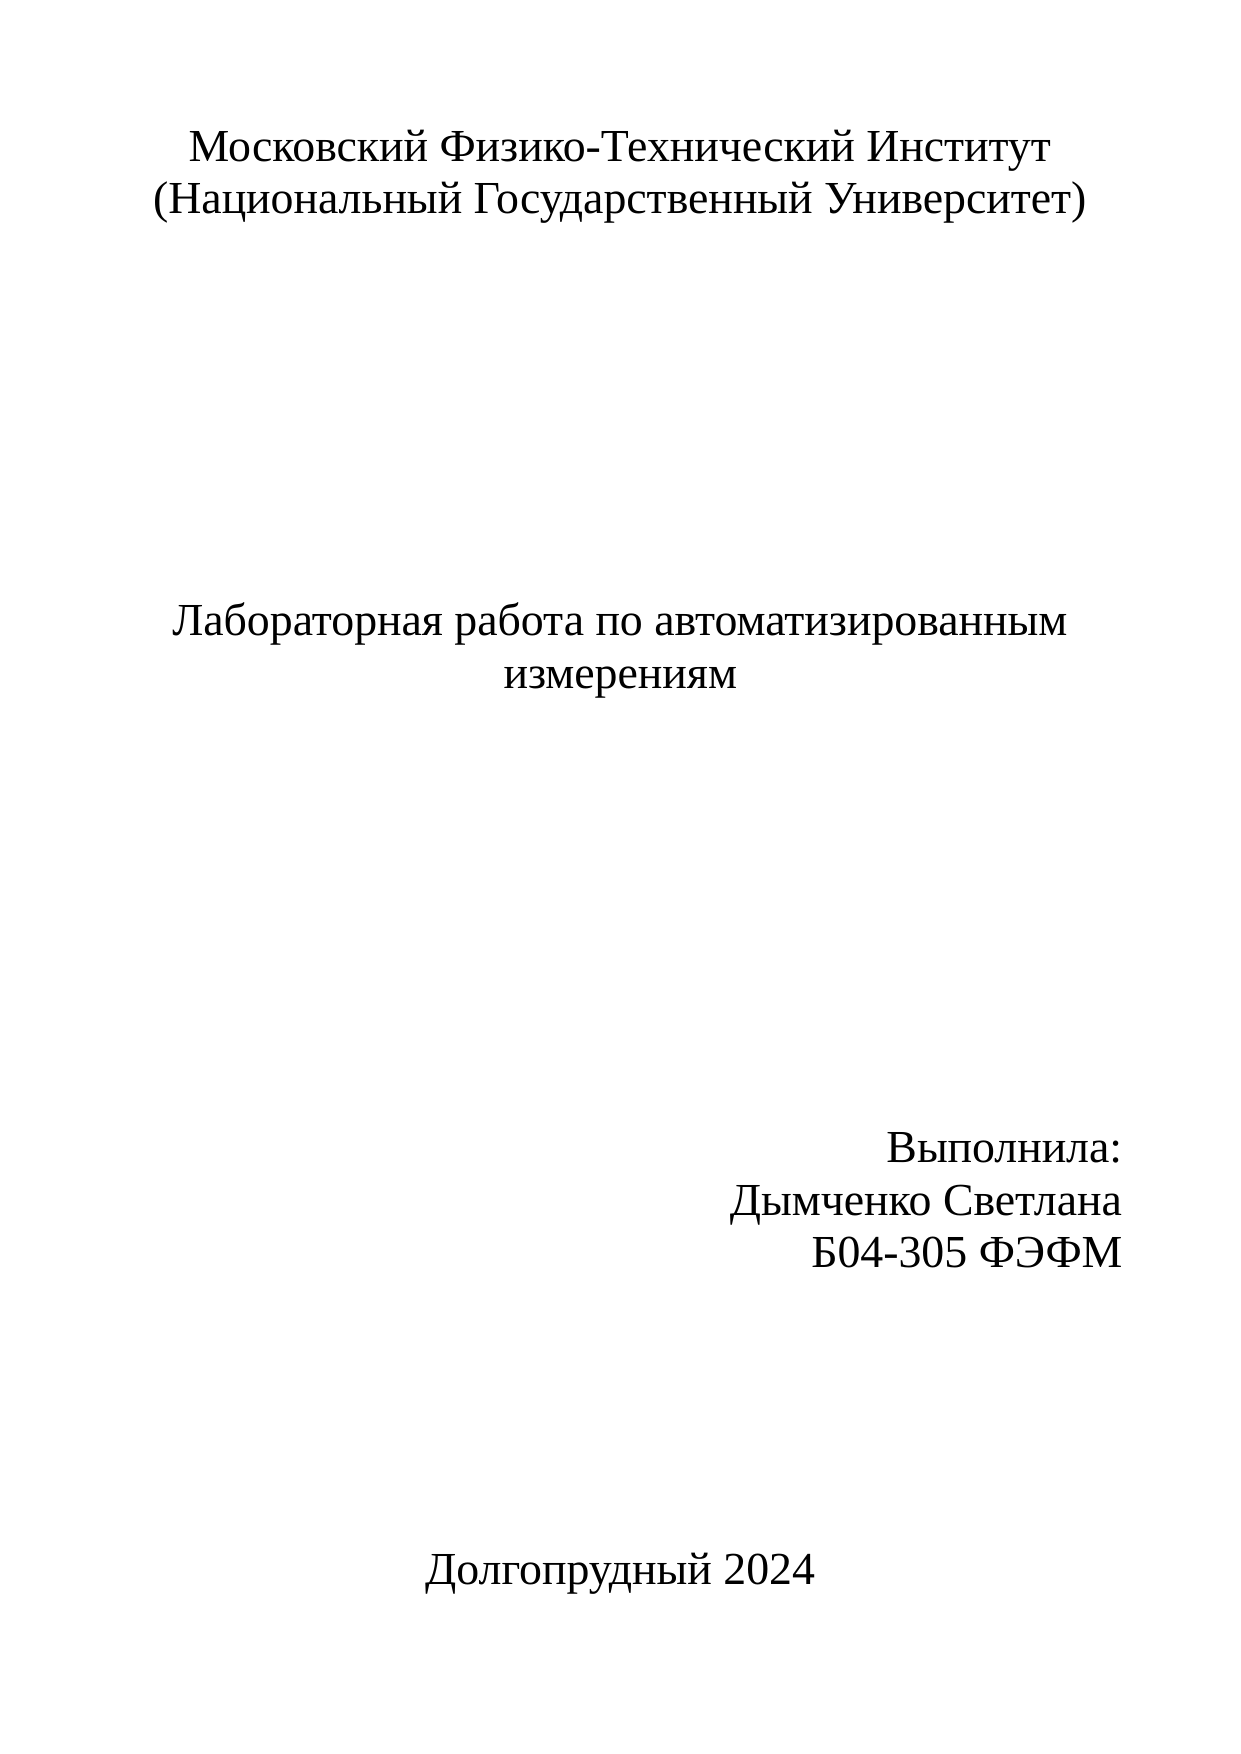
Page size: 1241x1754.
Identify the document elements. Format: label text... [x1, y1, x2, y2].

text Лабораторная работа по автоматизированным измерениям [118, 592, 1122, 698]
text Выполнила: [118, 1119, 1122, 1172]
text Дымченко Светлана [118, 1172, 1122, 1225]
text Б04-305 ФЭФМ [118, 1225, 1122, 1278]
text Московский Физико-Технический Институт (Национальный Государственный Университет) [118, 118, 1122, 223]
text Долгопрудный 2024 [118, 1541, 1122, 1594]
